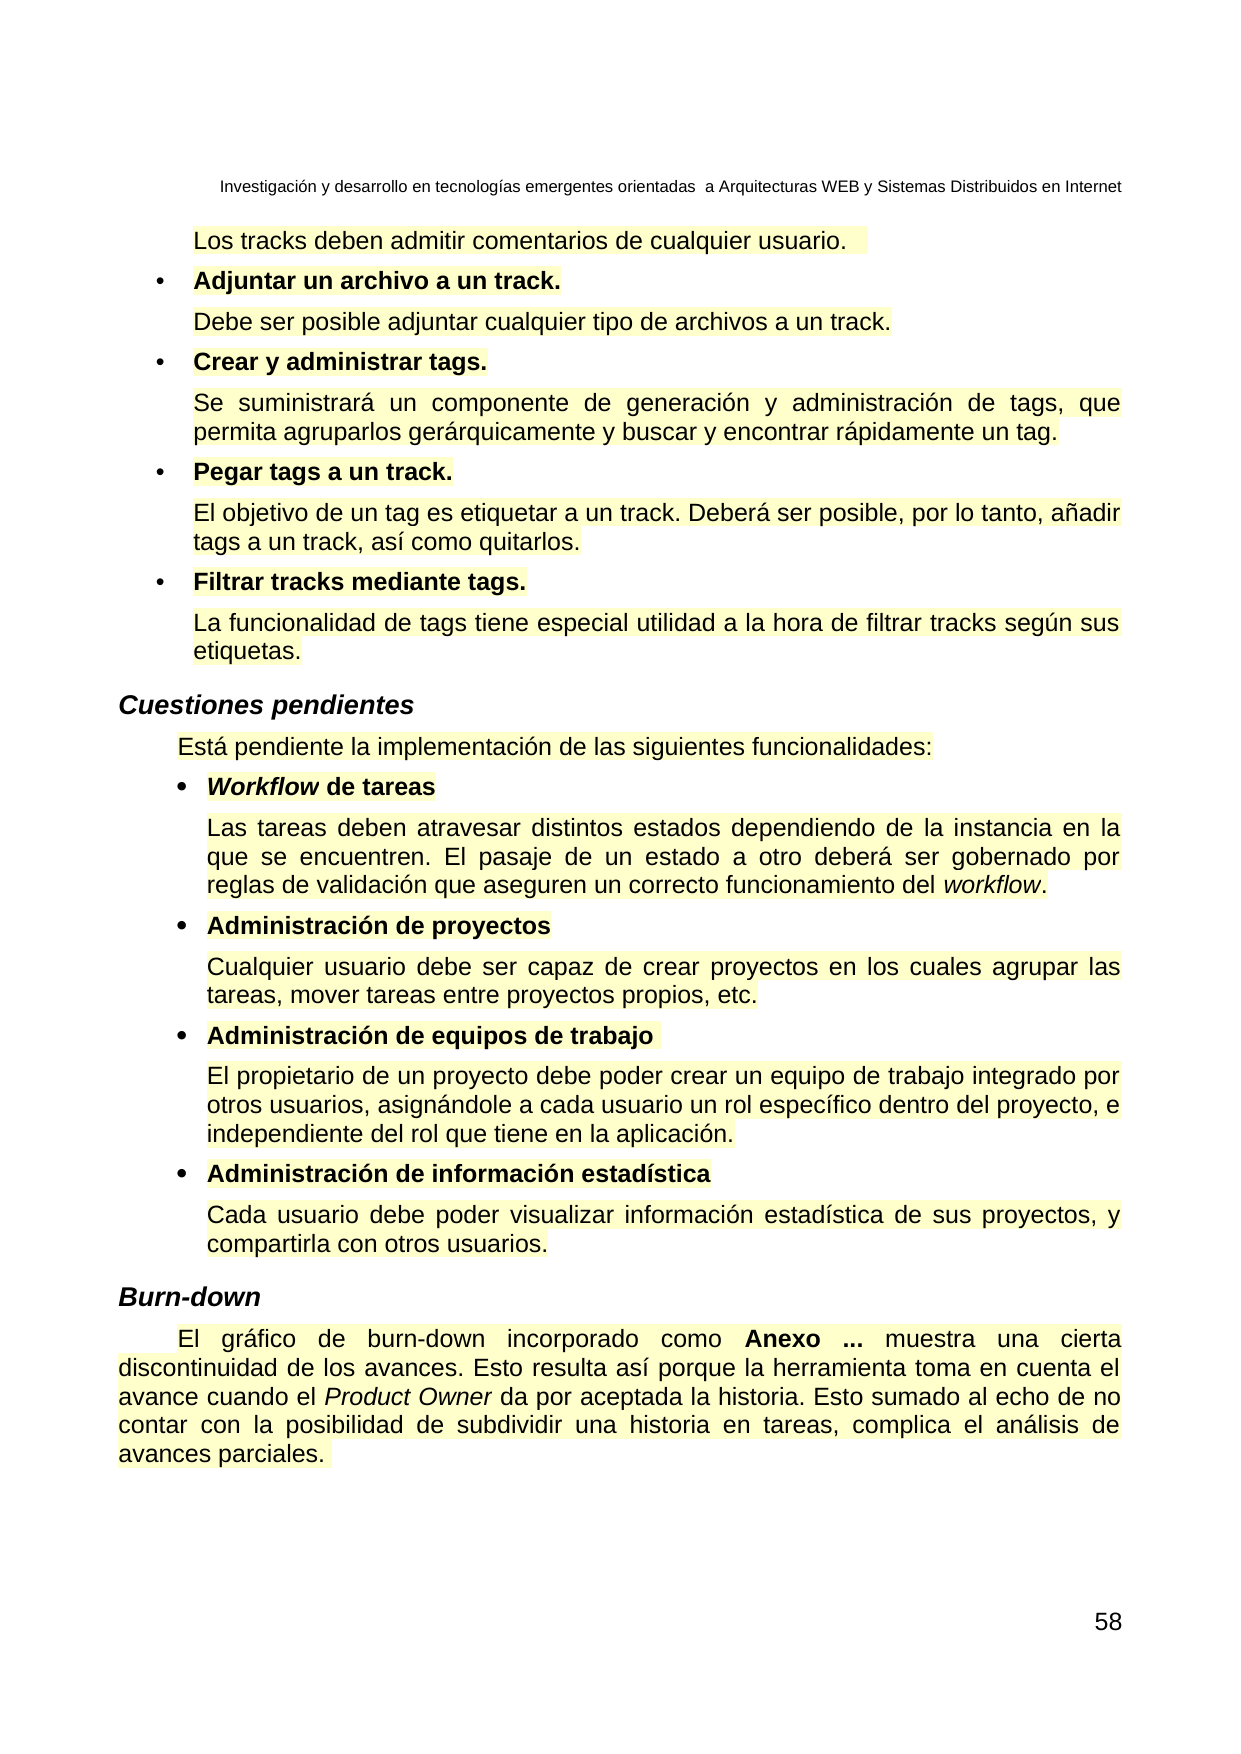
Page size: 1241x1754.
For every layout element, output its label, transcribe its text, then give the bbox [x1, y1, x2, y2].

text El objetivo de un tag es etiquetar a un track. Deberá ser posible, por lo tanto, añadir tags a un track, así como quitarlos. [193, 498, 1122, 555]
text El propietario de un proyecto debe poder crear un equipo de trabajo integrado por otros usuarios, asignándole a cada usuario un rol específico dentro del proyecto, e independiente del rol que tiene en la aplicación. [207, 1061, 1122, 1148]
text Los tracks deben admitir comentarios de cualquier usuario. [193, 226, 1122, 254]
text Cada usuario debe poder visualizar información estadística de sus proyectos, y compartirla con otros usuarios. [207, 1200, 1122, 1257]
subtitle Burn-down [268, 1281, 1122, 1312]
list Administración de proyectos [177, 911, 1122, 940]
text Se suministrará un componente de generación y administración de tags, que permita agruparlos gerárquicamente y buscar y encontrar rápidamente un tag. [193, 388, 1122, 445]
text Cualquier usuario debe ser capaz de crear proyectos en los cuales agrupar las tareas, mover tareas entre proyectos propios, etc. [207, 951, 1122, 1009]
list Workflow de tareas [177, 772, 1122, 801]
list Administración de equipos de trabajo [177, 1021, 1122, 1049]
list Pegar tags a un track. [156, 457, 1122, 486]
list Filtrar tracks mediante tags. [156, 567, 1122, 596]
text El gráfico de burn-down incorporado como Anexo ... muestra una cierta discontinuidad de los avances. Esto resulta así porque la herramienta toma en cuenta el avance cuando el Product Owner da por aceptada la historia. Esto sumado al echo de no contar con la posibilidad de subdividir una historia en tareas, complica el análisis de avances parciales. [118, 1324, 1122, 1468]
text Las tareas deben atravesar distintos estados dependiendo de la instancia en la que se encuentren. El pasaje de un estado a otro deberá ser gobernado por reglas de validación que aseguren un correcto funcionamiento del workflow. [207, 813, 1122, 899]
list Administración de información estadística [177, 1159, 1122, 1188]
text Está pendiente la implementación de las siguientes funcionalidades: [118, 732, 1122, 760]
text Debe ser posible adjuntar cualquier tipo de archivos a un track. [193, 307, 1122, 336]
subtitle Cuestiones pendientes [417, 689, 1122, 720]
list Crear y administrar tags. [156, 347, 1122, 376]
text La funcionalidad de tags tiene especial utilidad a la hora de filtrar tracks según sus etiquetas. [193, 607, 1122, 665]
list Adjuntar un archivo a un track. [156, 266, 1122, 295]
